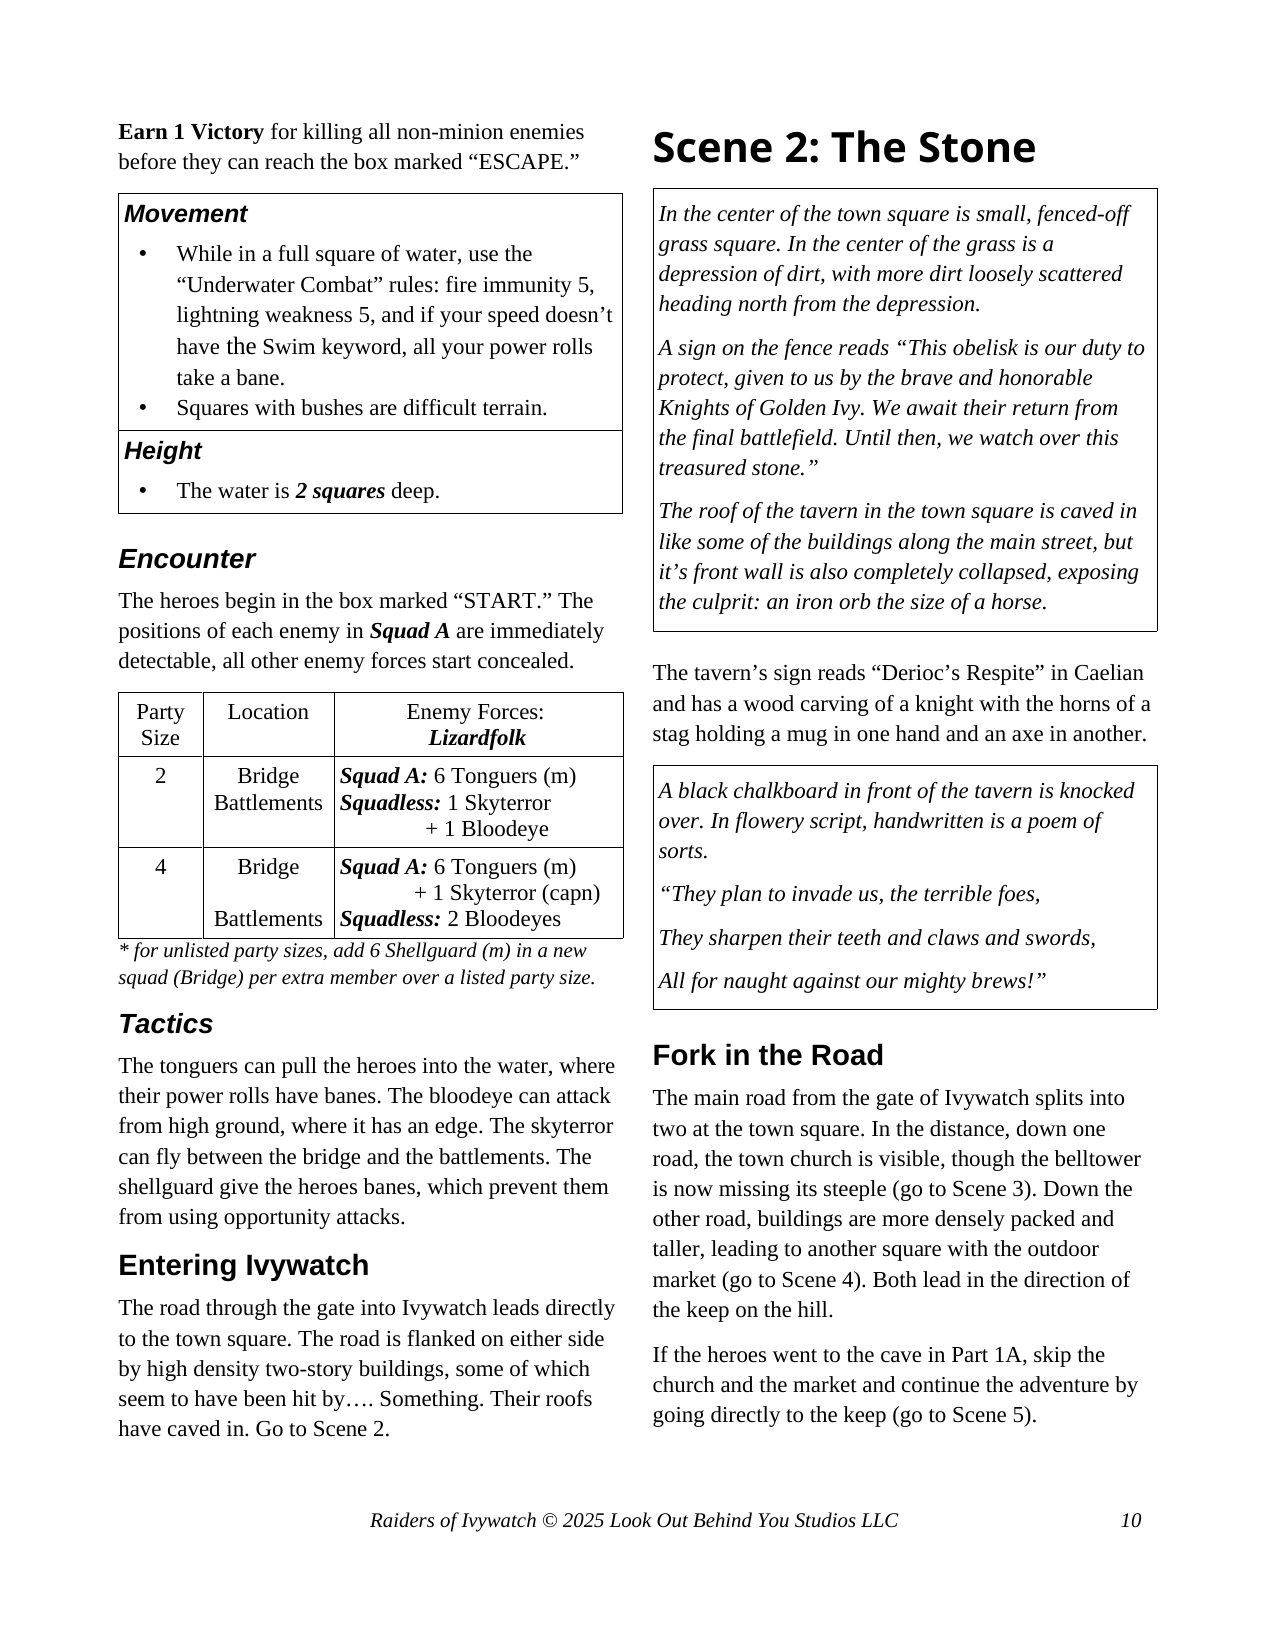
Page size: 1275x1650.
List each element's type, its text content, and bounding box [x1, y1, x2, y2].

table_cell Height The water is 2 squares deep. [119, 431, 622, 513]
subtitle The road through the gate into Ivywatch leads directly to the town square. The road is flanked on either side by high density two-story buildings, some of which seem to have been hit by…. Something. Their roofs have caved in. Go to Scene 2. [118, 1294, 622, 1442]
table_cell Squad A: 6 Tonguers (m) + 1 Skyterror (capn) Squadless: 2 Bloodeyes [335, 848, 623, 938]
table_header Location [204, 693, 334, 756]
text Earn 1 Victory for killing all non-minion enemies before they can reach the box marked “ESCAPE.” [118, 118, 622, 175]
table_header In the center of the town square is small, fenced-off grass square. In the center of the grass is a depression of dirt, with more dirt loosely scattered heading north from the depression. A sign on the fence reads “This obelisk is our duty to protect, given to us by the brave and honorable Knights of Golden Ivy. We await their return from the final battlefield. Until then, we watch over this treasured stone.” The roof of the tavern in the town square is caved in like some of the buildings along the main street, but it’s front wall is also completely collapsed, exposing the culprit: an iron orb the size of a horse. [654, 189, 1157, 631]
text If the heroes went to the cave in Part 1A, skip the church and the market and continue the adventure by going directly to the keep (go to Scene 5). [652, 1341, 1157, 1427]
table_cell Bridge Battlements [204, 848, 334, 938]
subtitle The tonguers can pull the heroes into the water, where their power rolls have banes. The bloodeye can attack from high ground, where it has an edge. The skyterror can fly between the bridge and the battlements. The shellguard give the heroes banes, which prevent them from using opportunity attacks. [118, 1052, 622, 1229]
table_cell 4 [119, 848, 202, 938]
table_header Enemy Forces: Lizardfolk [335, 693, 623, 756]
text The main road from the gate of Ivywatch splits into two at the town square. In the distance, down one road, the town church is visible, though the belltower is now missing its steeple (go to Scene 3). Down the other road, buildings are more densely packed and taller, leading to another square with the outdoor market (go to Scene 4). Both lead in the direction of the keep on the hill. [652, 1084, 1157, 1322]
text * for unlisted party sizes, add 6 Shellguard (m) in a new squad (Bridge) per extra member over a listed party size. [118, 939, 622, 989]
subtitle Fork in the Road [652, 1038, 1157, 1072]
subtitle Tactics [118, 1007, 622, 1039]
subtitle Entering Ivywatch [118, 1248, 622, 1282]
table_header Movement While in a full square of water, use the “Underwater Combat” rules: fire immunity 5, lightning weakness 5, and if your speed doesn’t have the Swim keyword, all your power rolls take a bane. Squares with bushes are difficult terrain. [119, 194, 622, 430]
table_cell Bridge Battlements [204, 757, 334, 847]
table_header Party Size [119, 693, 202, 756]
subtitle Scene 2: The Stone [652, 118, 1157, 175]
table_cell 2 [119, 757, 202, 847]
table_cell Squad A: 6 Tonguers (m) Squadless: 1 Skyterror + 1 Bloodeye [335, 757, 623, 847]
text The tavern’s sign reads “Derioc’s Respite” in Caelian and has a wood carving of a knight with the horns of a stag holding a mug in one hand and an axe in another. [652, 659, 1157, 746]
table_header A black chalkboard in front of the tavern is knocked over. In flowery script, handwritten is a poem of sorts. “They plan to invade us, the terrible foes, They sharpen their teeth and claws and swords, All for naught against our mighty brews!” [654, 766, 1157, 1009]
text The heroes begin in the box marked “START.” The positions of each enemy in Squad A are immediately detectable, all other enemy forces start concealed. [118, 587, 622, 674]
subtitle Encounter [118, 542, 622, 574]
